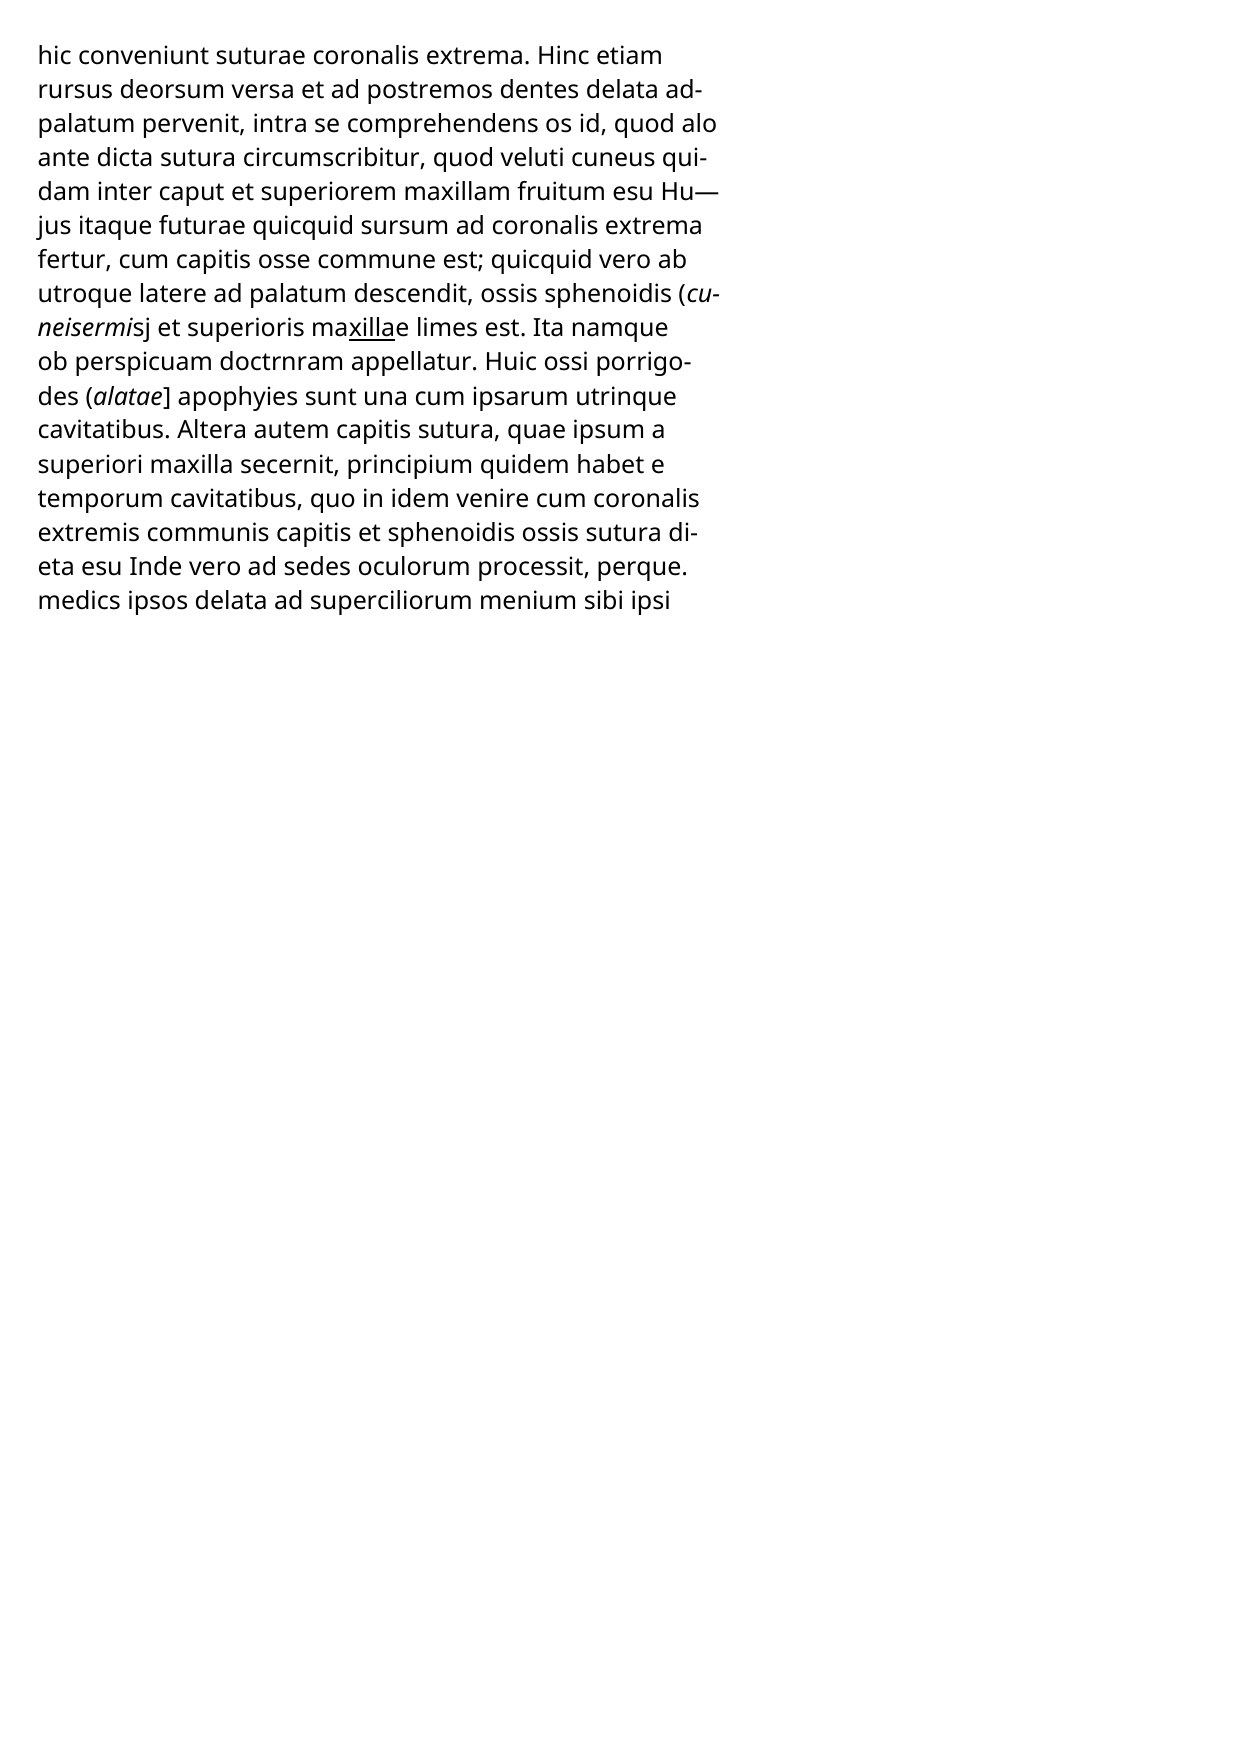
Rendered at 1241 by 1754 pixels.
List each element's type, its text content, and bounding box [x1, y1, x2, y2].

text hic conveniunt suturae coronalis extrema. Hinc etiam rursus deorsum versa et ad postremos dentes delata ad- palatum pervenit, intra se comprehendens os id, quod alo ante dicta sutura circumscribitur, quod veluti cuneus qui- dam inter caput et superiorem maxillam fruitum esu Hu— jus itaque futurae quicquid sursum ad coronalis extrema fertur, cum capitis osse commune est; quicquid vero ab utroque latere ad palatum descendit, ossis sphenoidis (cu- neisermisj et superioris maxillae limes est. Ita namque ob perspicuam doctrnram appellatur. Huic ossi porrigo- des (alatae] apophyies sunt una cum ipsarum utrinque cavitatibus. Altera autem capitis sutura, quae ipsum a superiori maxilla secernit, principium quidem habet e temporum cavitatibus, quo in idem venire cum coronalis extremis communis capitis et sphenoidis ossis sutura di- eta esu Inde vero ad sedes oculorum processit, perque. medics ipsos delata ad superciliorum menium sibi ipsi [37, 37, 1203, 617]
